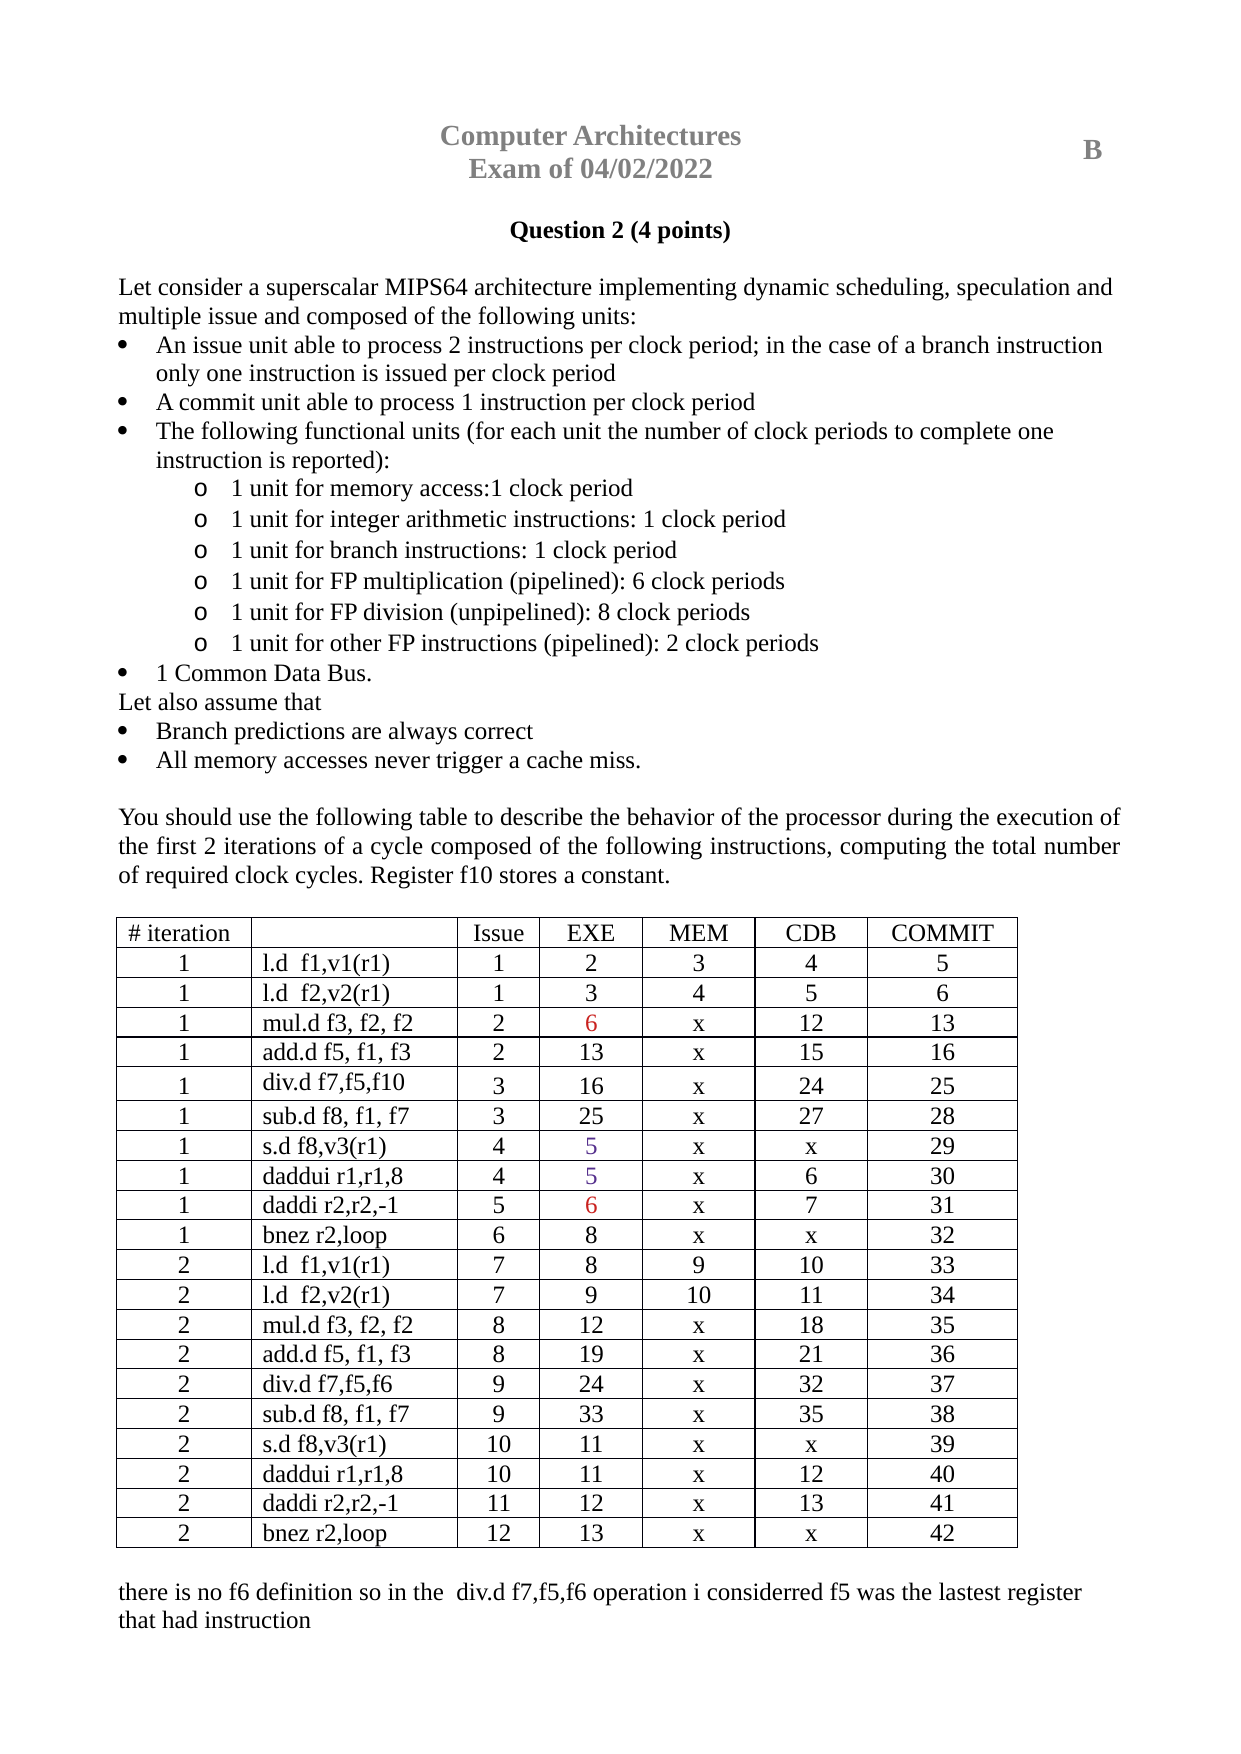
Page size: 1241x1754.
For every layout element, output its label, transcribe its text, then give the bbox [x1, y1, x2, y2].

table_cell 10 [643, 1280, 754, 1309]
list 1 unit for integer arithmetic instructions: 1 clock period [193, 504, 1122, 535]
table_cell 1 [117, 1008, 251, 1036]
table_header EXE [540, 918, 642, 947]
table_cell 11 [458, 1489, 539, 1517]
table_cell x [643, 1131, 754, 1160]
table_cell 1 [458, 978, 539, 1007]
table_cell 33 [540, 1399, 642, 1428]
table_cell 2 [458, 1038, 539, 1066]
list The following functional units (for each unit the number of clock periods to complete one instruction is reported): [118, 416, 1122, 473]
table_cell 1 [117, 978, 251, 1007]
table_header CDB [756, 918, 867, 947]
table_cell 7 [458, 1280, 539, 1309]
list An issue unit able to process 2 instructions per clock period; in the case of a branch instruction only one instruction is issued per clock period [118, 330, 1122, 387]
table_header COMMIT [868, 918, 1017, 947]
table_cell 6 [868, 978, 1017, 1007]
table_cell x [643, 1038, 754, 1066]
table_cell l.d f2,v2(r1) [252, 1280, 457, 1309]
table_cell 1 [117, 1038, 251, 1066]
table_cell 12 [756, 1459, 867, 1487]
table_cell x [643, 1340, 754, 1368]
table_cell 27 [756, 1101, 867, 1130]
table_cell 32 [756, 1369, 867, 1398]
table_cell 1 [117, 1101, 251, 1130]
table_cell 31 [868, 1191, 1017, 1219]
table_cell 2 [117, 1489, 251, 1517]
table_cell bnez r2,loop [252, 1518, 457, 1547]
table_cell x [643, 1191, 754, 1219]
list Branch predictions are always correct [118, 716, 1122, 745]
table_cell 13 [756, 1489, 867, 1517]
table_cell 1 [117, 1161, 251, 1189]
table_cell 10 [458, 1459, 539, 1487]
table_cell 40 [868, 1459, 1017, 1487]
table_cell 2 [117, 1429, 251, 1458]
table_cell daddui r1,r1,8 [252, 1161, 457, 1189]
table_cell 11 [540, 1459, 642, 1487]
table_cell 2 [117, 1340, 251, 1368]
table_cell x [756, 1131, 867, 1160]
table_cell 3 [458, 1067, 539, 1100]
table_cell 2 [540, 948, 642, 977]
table_cell 12 [540, 1310, 642, 1338]
table_cell daddi r2,r2,-1 [252, 1191, 457, 1219]
table_cell x [643, 1399, 754, 1428]
table_cell 8 [458, 1310, 539, 1338]
table_cell 2 [117, 1250, 251, 1279]
table_cell l.d f1,v1(r1) [252, 948, 457, 977]
table_cell 8 [540, 1220, 642, 1249]
list 1 unit for FP division (unpipelined): 8 clock periods [193, 597, 1122, 628]
list 1 unit for branch instructions: 1 clock period [193, 535, 1122, 566]
table_cell 1 [117, 1067, 251, 1100]
table_cell 2 [117, 1459, 251, 1487]
table_cell x [643, 1369, 754, 1398]
table_cell 2 [117, 1369, 251, 1398]
table_cell 25 [868, 1067, 1017, 1100]
table_cell div.d f7,f5,f10 [252, 1067, 457, 1100]
table_cell 30 [868, 1161, 1017, 1189]
table_cell 5 [868, 948, 1017, 977]
table_cell 19 [540, 1340, 642, 1368]
table_cell 6 [458, 1220, 539, 1249]
table_cell x [643, 1008, 754, 1036]
table_cell 33 [868, 1250, 1017, 1279]
table_cell x [643, 1101, 754, 1130]
table_cell 9 [458, 1399, 539, 1428]
table_cell 7 [458, 1250, 539, 1279]
table_cell 4 [458, 1161, 539, 1189]
table_cell 12 [458, 1518, 539, 1547]
text Question 2 (4 points) [118, 215, 1122, 243]
table_cell bnez r2,loop [252, 1220, 457, 1249]
table_cell 1 [117, 1191, 251, 1219]
table_cell mul.d f3, f2, f2 [252, 1008, 457, 1036]
table_cell 11 [540, 1429, 642, 1458]
table_cell 39 [868, 1429, 1017, 1458]
table_cell 2 [117, 1280, 251, 1309]
table_cell 28 [868, 1101, 1017, 1130]
table_cell x [756, 1518, 867, 1547]
table_cell x [643, 1429, 754, 1458]
table_cell x [756, 1220, 867, 1249]
table_cell 6 [756, 1161, 867, 1189]
table_cell 2 [117, 1399, 251, 1428]
table_cell 8 [540, 1250, 642, 1279]
table_cell 6 [540, 1008, 642, 1036]
table_cell 12 [756, 1008, 867, 1036]
table_cell s.d f8,v3(r1) [252, 1429, 457, 1458]
table_cell l.d f1,v1(r1) [252, 1250, 457, 1279]
table_header Issue [458, 918, 539, 947]
table_cell 16 [540, 1067, 642, 1100]
table_cell 5 [540, 1161, 642, 1189]
table_cell x [756, 1429, 867, 1458]
table_cell 9 [540, 1280, 642, 1309]
table_cell 9 [643, 1250, 754, 1279]
table_cell daddi r2,r2,-1 [252, 1489, 457, 1517]
table_cell add.d f5, f1, f3 [252, 1340, 457, 1368]
table_cell 24 [540, 1369, 642, 1398]
list 1 unit for other FP instructions (pipelined): 2 clock periods [193, 628, 1122, 658]
table_cell daddui r1,r1,8 [252, 1459, 457, 1487]
text Let also assume that [118, 687, 1122, 716]
text there is no f6 definition so in the div.d f7,f5,f6 operation i considerred f5 was the lastest register that had instruction [118, 1577, 1122, 1634]
table_cell l.d f2,v2(r1) [252, 978, 457, 1007]
table_cell 8 [458, 1340, 539, 1368]
table_cell mul.d f3, f2, f2 [252, 1310, 457, 1338]
table_cell 29 [868, 1131, 1017, 1160]
table_cell 4 [458, 1131, 539, 1160]
list 1 unit for memory access:1 clock period [193, 473, 1122, 504]
table_cell 15 [756, 1038, 867, 1066]
table_cell 24 [756, 1067, 867, 1100]
table_cell 5 [458, 1191, 539, 1219]
list A commit unit able to process 1 instruction per clock period [118, 387, 1122, 416]
table_cell 37 [868, 1369, 1017, 1398]
text You should use the following table to describe the behavior of the processor during the execution of the first 2 iterations of a cycle composed of the following instructions, computing the total number of required clock cycles. Register f10 stores a constant. [118, 802, 1122, 888]
list 1 Common Data Bus. [118, 658, 1122, 687]
table_cell 3 [540, 978, 642, 1007]
table_cell 5 [540, 1131, 642, 1160]
table_cell 5 [756, 978, 867, 1007]
table_cell 42 [868, 1518, 1017, 1547]
table_header MEM [643, 918, 754, 947]
table_header [252, 918, 457, 947]
table_cell 10 [458, 1429, 539, 1458]
table_cell add.d f5, f1, f3 [252, 1038, 457, 1066]
table_cell x [643, 1489, 754, 1517]
table_cell 34 [868, 1280, 1017, 1309]
table_cell 2 [458, 1008, 539, 1036]
list All memory accesses never trigger a cache miss. [118, 745, 1122, 773]
table_cell 13 [868, 1008, 1017, 1036]
table_cell 38 [868, 1399, 1017, 1428]
table_cell 6 [540, 1191, 642, 1219]
table_cell 16 [868, 1038, 1017, 1066]
table_cell x [643, 1161, 754, 1189]
table_cell 36 [868, 1340, 1017, 1368]
table_cell 18 [756, 1310, 867, 1338]
table_cell 10 [756, 1250, 867, 1279]
table_cell x [643, 1459, 754, 1487]
table_cell 11 [756, 1280, 867, 1309]
table_header # iteration [117, 918, 251, 947]
table_cell 41 [868, 1489, 1017, 1517]
table_cell 13 [540, 1518, 642, 1547]
table_cell sub.d f8, f1, f7 [252, 1101, 457, 1130]
table_cell 1 [117, 1220, 251, 1249]
table_cell div.d f7,f5,f6 [252, 1369, 457, 1398]
table_cell 13 [540, 1038, 642, 1066]
table_cell 9 [458, 1369, 539, 1398]
table_cell 2 [117, 1518, 251, 1547]
table_cell 32 [868, 1220, 1017, 1249]
table_cell 21 [756, 1340, 867, 1368]
table_cell 3 [458, 1101, 539, 1130]
table_cell x [643, 1067, 754, 1100]
table_cell 2 [117, 1310, 251, 1338]
table_cell 3 [643, 948, 754, 977]
text Let consider a superscalar MIPS64 architecture implementing dynamic scheduling, speculation and multiple issue and composed of the following units: [118, 272, 1122, 330]
table_cell 1 [117, 948, 251, 977]
table_cell 25 [540, 1101, 642, 1130]
table_cell 1 [117, 1131, 251, 1160]
list 1 unit for FP multiplication (pipelined): 6 clock periods [193, 566, 1122, 597]
table_cell sub.d f8, f1, f7 [252, 1399, 457, 1428]
table_cell s.d f8,v3(r1) [252, 1131, 457, 1160]
table_cell x [643, 1220, 754, 1249]
table_cell 4 [756, 948, 867, 977]
table_cell 7 [756, 1191, 867, 1219]
table_cell 35 [756, 1399, 867, 1428]
table_cell 1 [458, 948, 539, 977]
table_cell 12 [540, 1489, 642, 1517]
table_cell x [643, 1518, 754, 1547]
table_cell 4 [643, 978, 754, 1007]
table_cell x [643, 1310, 754, 1338]
table_cell 35 [868, 1310, 1017, 1338]
